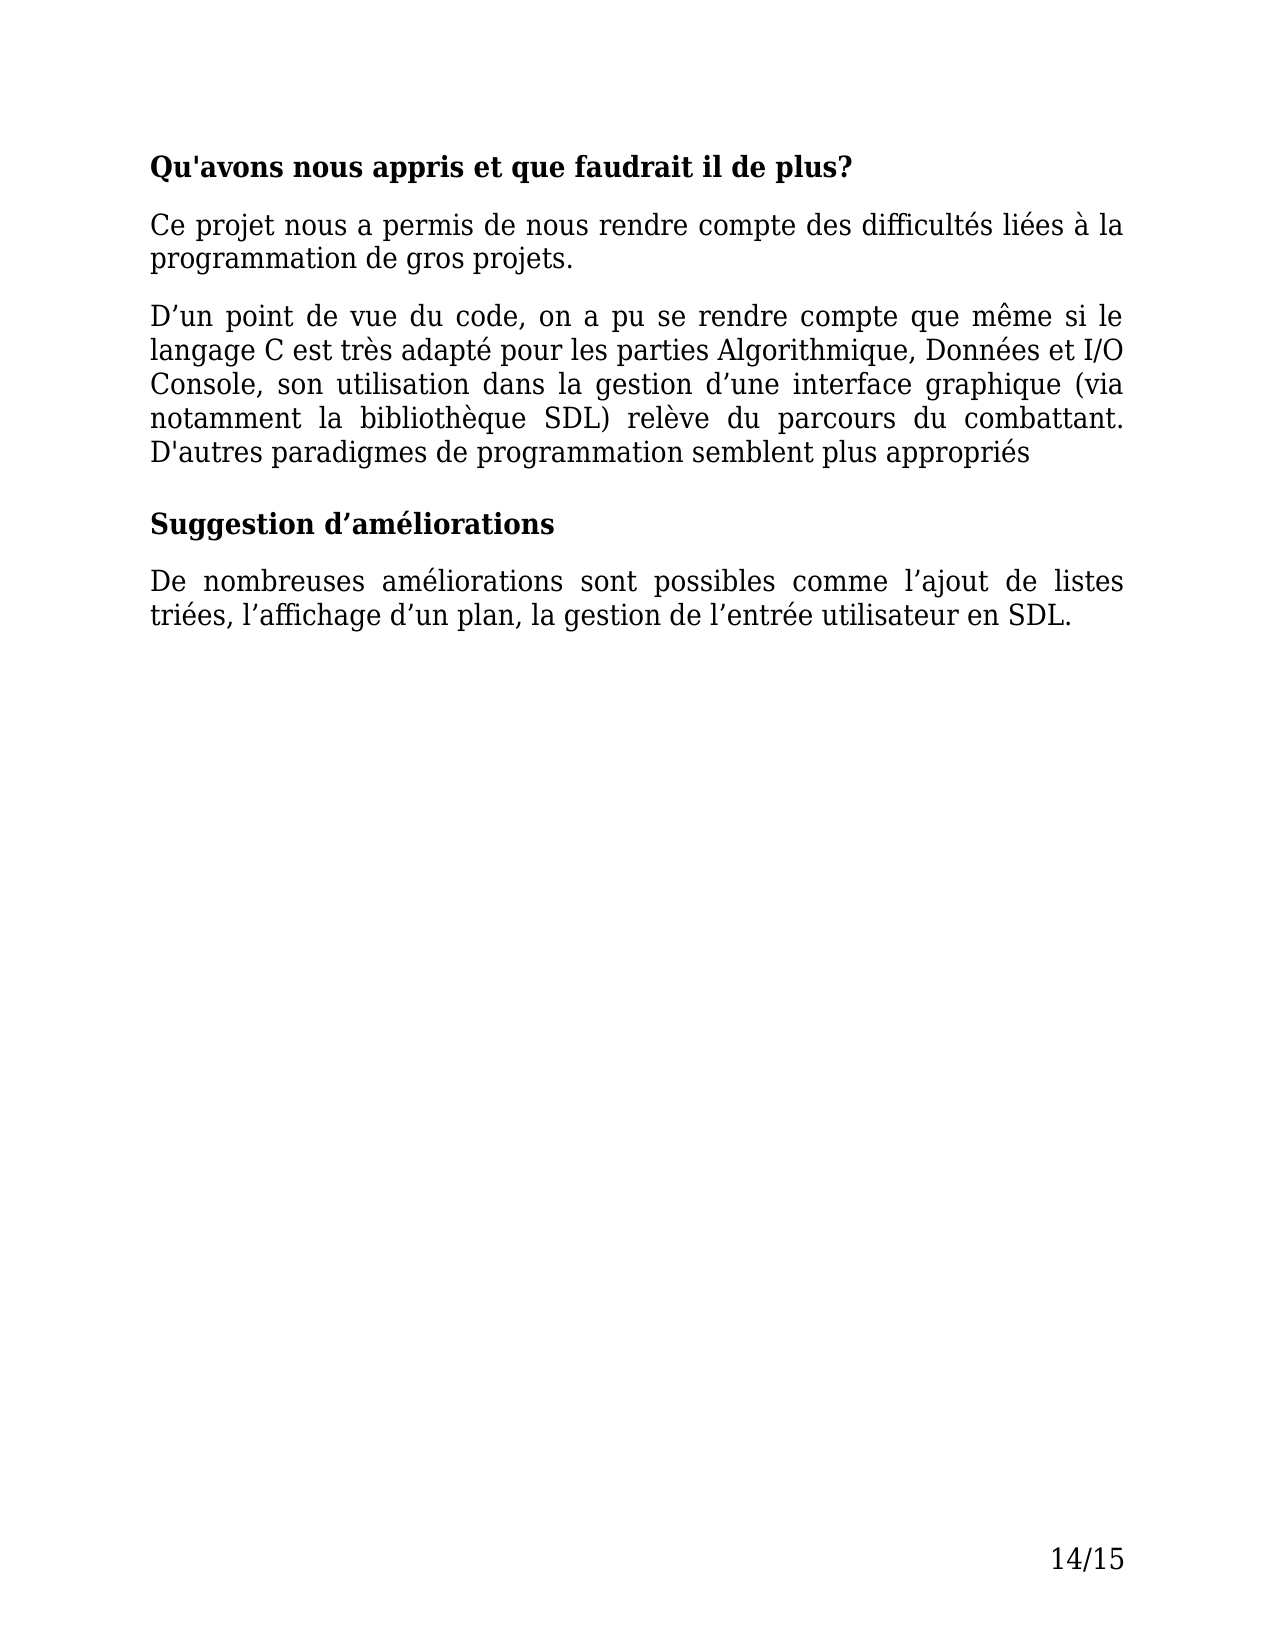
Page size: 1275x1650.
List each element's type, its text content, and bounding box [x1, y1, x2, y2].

text D’un point de vue du code, on a pu se rendre compte que même si le langage C est très adapté pour les parties Algorithmique, Données et I/O Console, son utilisation dans la gestion d’une interface graphique (via notamment la bibliothèque SDL) relève du parcours du combattant. D'autres paradigmes de programmation semblent plus appropriés [150, 299, 1125, 469]
subtitle Qu'avons nous appris et que faudrait il de plus? [150, 150, 1125, 184]
text De nombreuses améliorations sont possibles comme l’ajout de listes triées, l’affichage d’un plan, la gestion de l’entrée utilisateur en SDL. [150, 565, 1125, 633]
subtitle Suggestion d’améliorations [150, 507, 1125, 541]
text Ce projet nous a permis de nous rendre compte des difficultés liées à la programmation de gros projets. [150, 208, 1125, 276]
